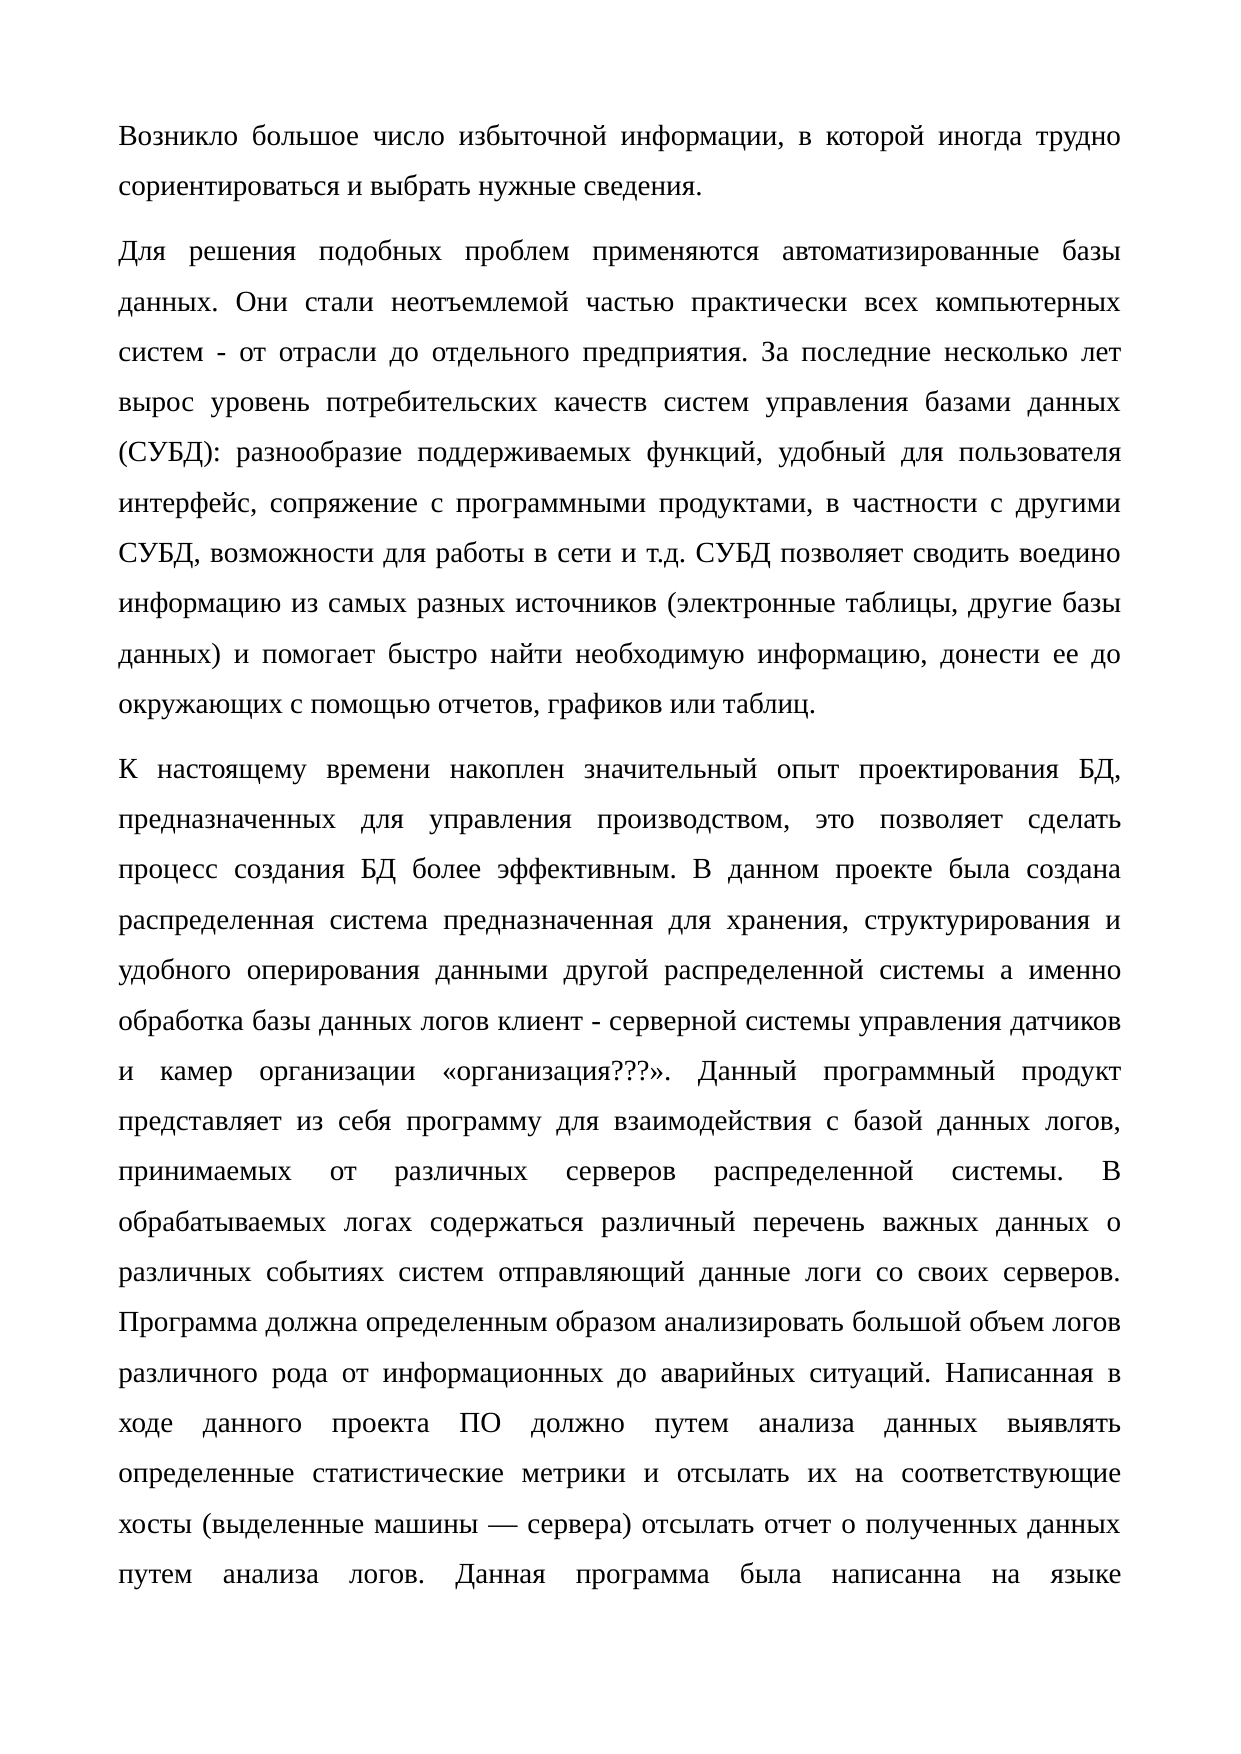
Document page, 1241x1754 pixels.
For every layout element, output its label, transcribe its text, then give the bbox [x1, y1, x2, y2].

text Возникло большое число избыточной информации, в которой иногда трудно сориентироваться и выбрать нужные сведения. [118, 118, 1122, 202]
text Для решения подобных проблем применяются автоматизированные базы данных. Они стали неотъемлемой частью практически всех компьютерных систем - от отрасли до отдельного предприятия. За последние несколько лет вырос уровень потребительских качеств систем управления базами данных (СУБД): разнообразие поддерживаемых функций, удобный для пользователя интерфейс, сопряжение с программными продуктами, в частности с другими СУБД, возможности для работы в сети и т.д. СУБД позволяет сводить воедино информацию из самых разных источников (электронные таблицы, другие базы данных) и помогает быстро найти необходимую информацию, донести ее до окружающих с помощью отчетов, графиков или таблиц. [118, 233, 1122, 720]
text К настоящему времени накоплен значительный опыт проектирования БД, предназначенных для управления производством, это позволяет сделать процесс создания БД более эффективным. В данном проекте была создана распределенная система предназначенная для хранения, структурирования и удобного оперирования данными другой распределенной системы а именно обработка базы данных логов клиент - серверной системы управления датчиков и камер организации «организация???». Данный программный продукт представляет из себя программу для взаимодействия с базой данных логов, принимаемых от различных серверов распределенной системы. В обрабатываемых логах содержаться различный перечень важных данных о различных событиях систем отправляющий данные логи со своих серверов. Программа должна определенным образом анализировать большой объем логов различного рода от информационных до аварийных ситуаций. Написанная в ходе данного проекта ПО должно путем анализа данных выявлять определенные статистические метрики и отсылать их на соответствующие хосты (выделенные машины — сервера) отсылать отчет о полученных данных путем анализа логов. Данная программа была написанна на языке [118, 751, 1122, 1589]
